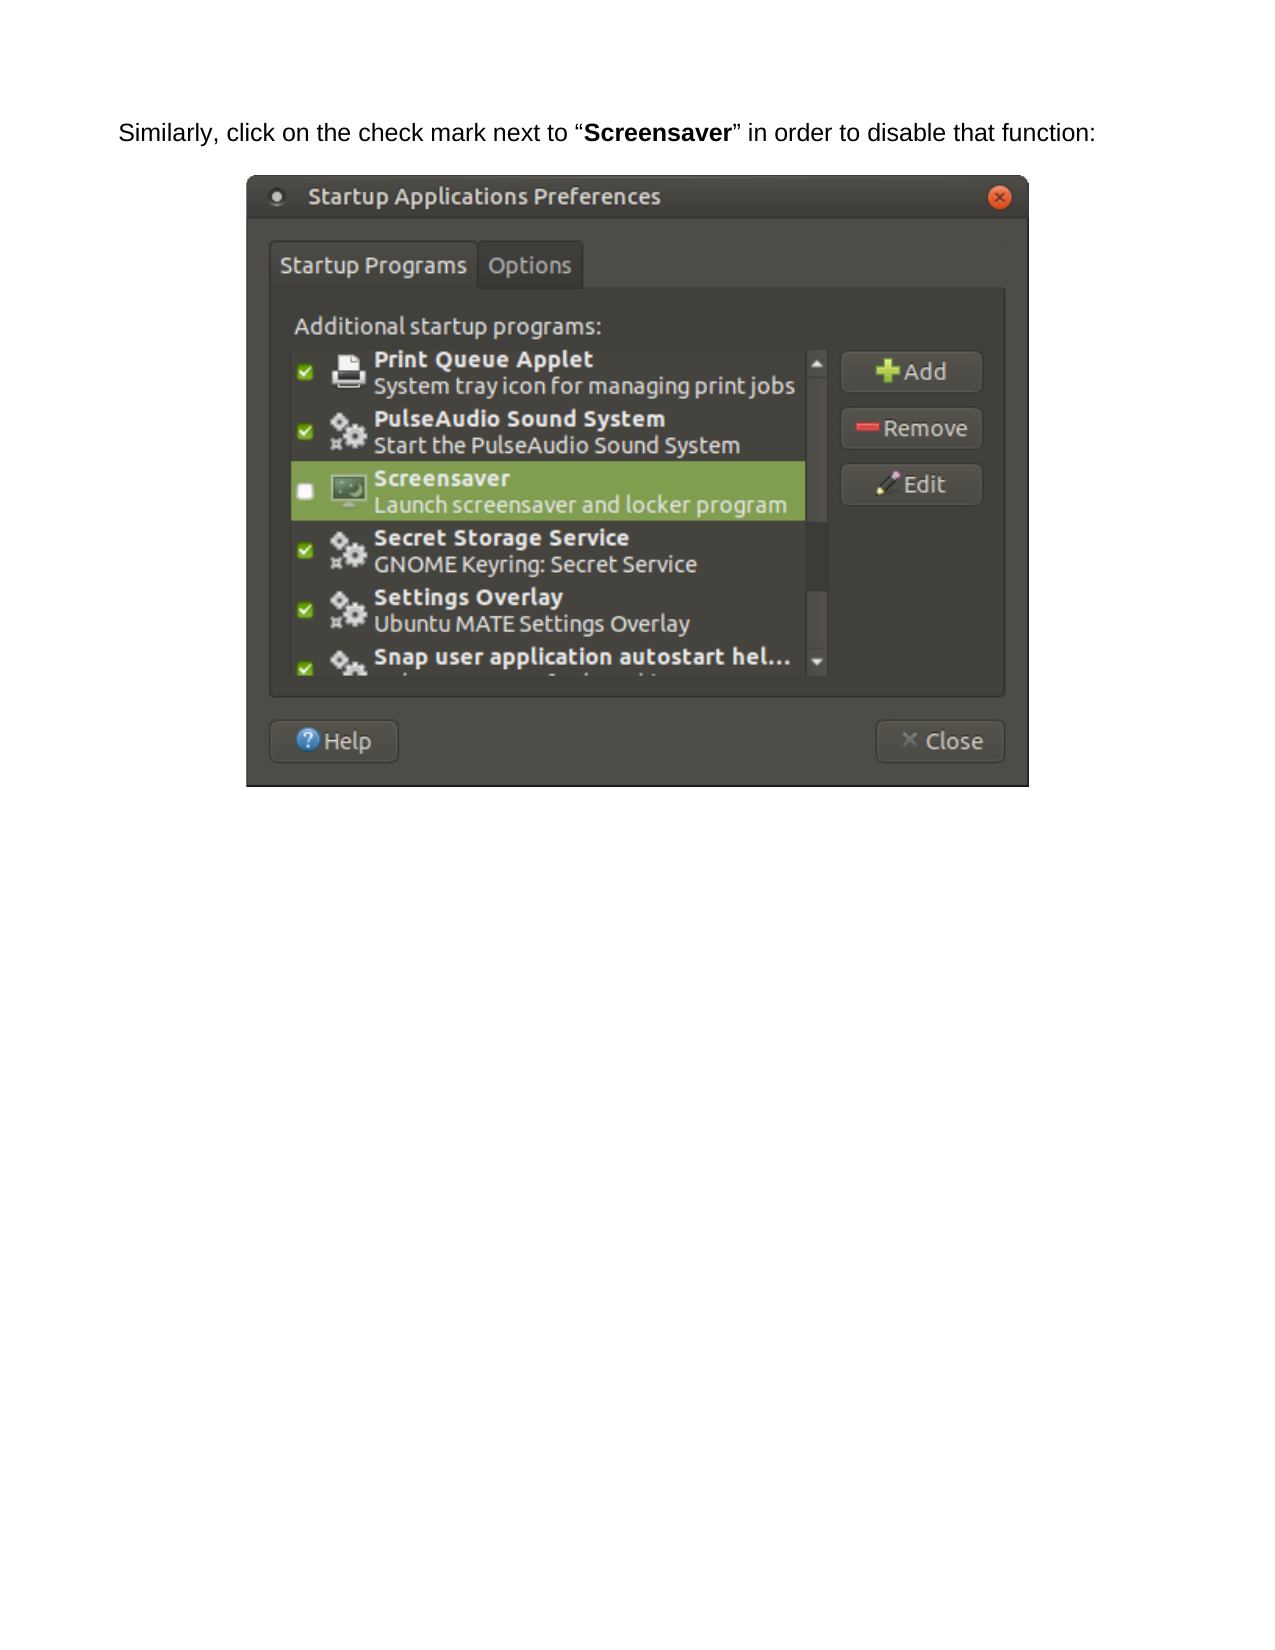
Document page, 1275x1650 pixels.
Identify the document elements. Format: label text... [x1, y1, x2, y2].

picture [246, 175, 1029, 787]
text Similarly, click on the check mark next to “Screensaver” in order to disable that function: [118, 118, 1157, 147]
